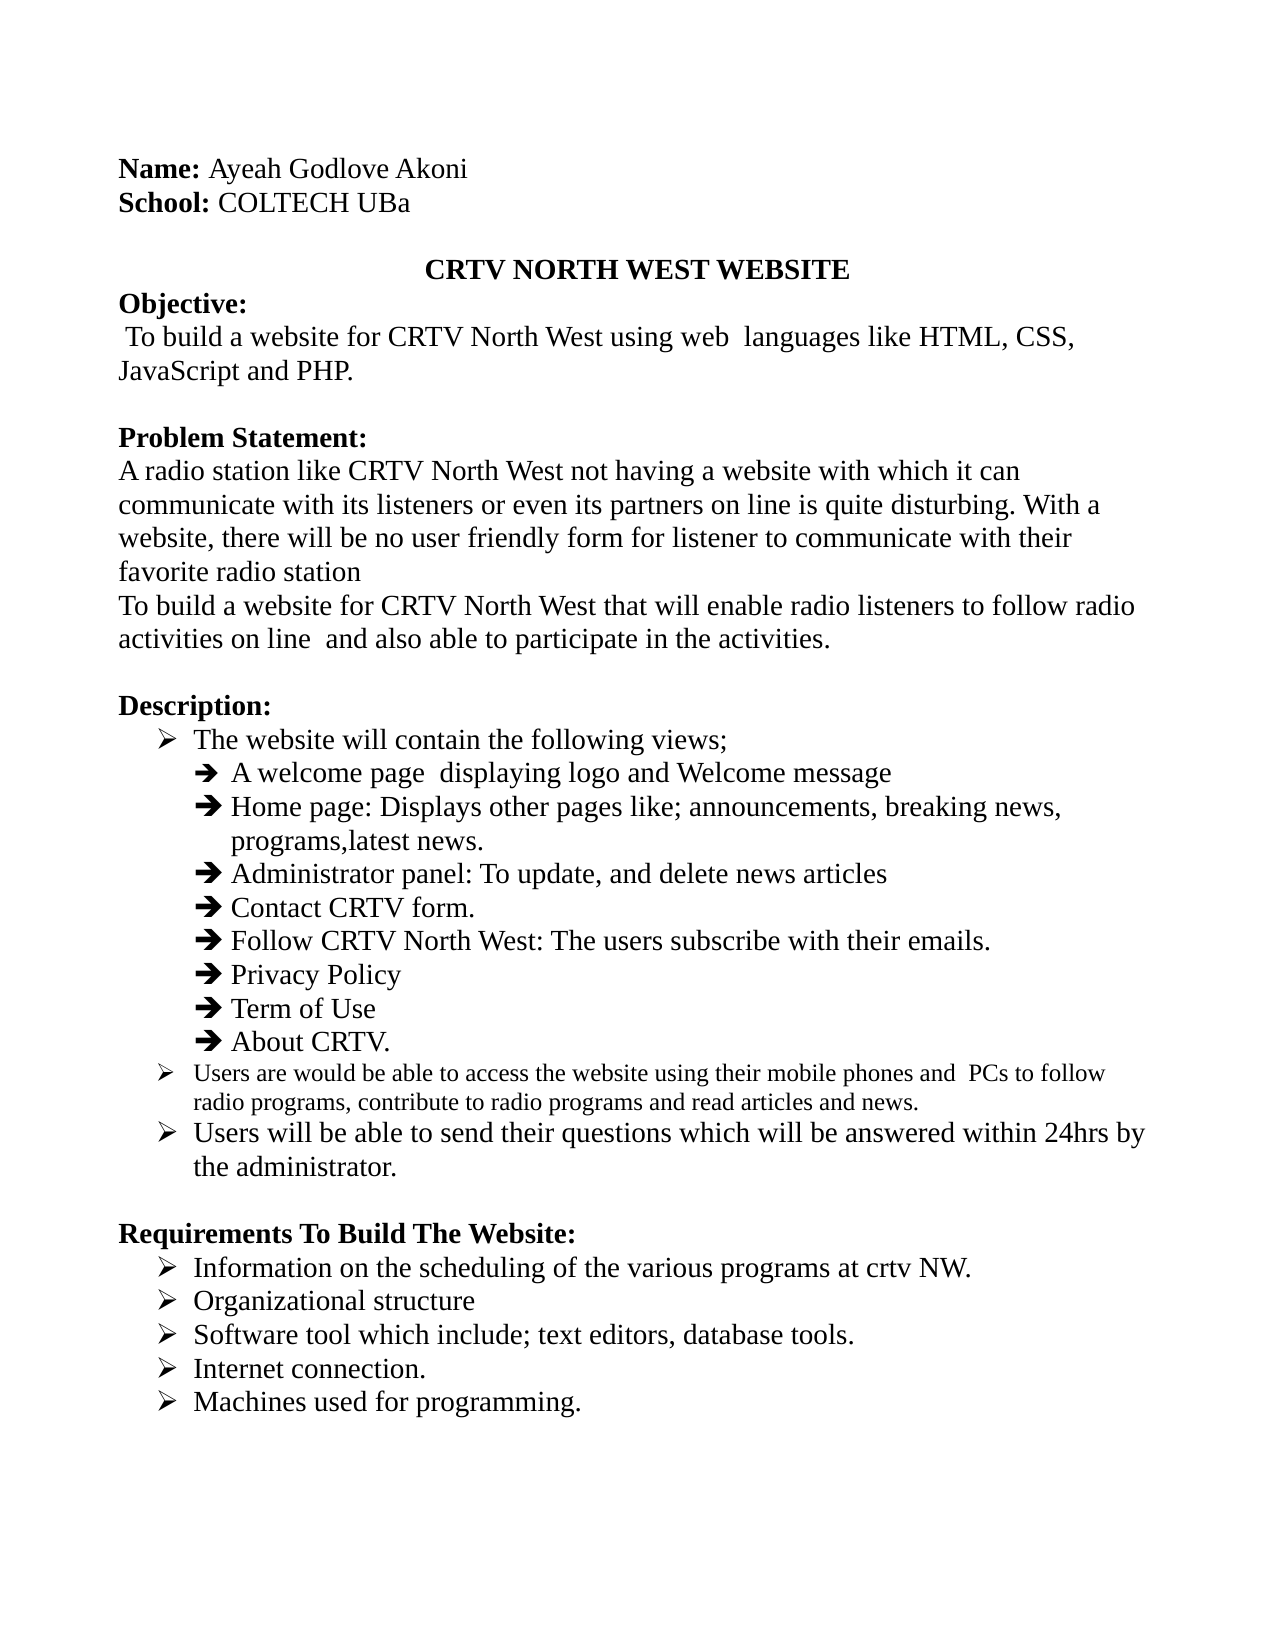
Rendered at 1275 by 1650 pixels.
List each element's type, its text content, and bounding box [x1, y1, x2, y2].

list Software tool which include; text editors, database tools. [156, 1317, 1157, 1351]
list About CRTV. [193, 1024, 1157, 1058]
text CRTV NORTH WEST WEBSITE [118, 252, 1157, 286]
list Information on the scheduling of the various programs at crtv NW. [156, 1250, 1157, 1283]
list A welcome page displaying logo and Welcome message [193, 756, 1157, 789]
list Internet connection. [156, 1351, 1157, 1384]
text Description: [118, 688, 1157, 722]
list Organizational structure [156, 1283, 1157, 1317]
text Problem Statement: [118, 420, 1157, 453]
list Privacy Policy [193, 957, 1157, 991]
text Requirements To Build The Website: [118, 1216, 1157, 1250]
list Machines used for programming. [156, 1384, 1157, 1418]
list Follow CRTV North West: The users subscribe with their emails. [193, 923, 1157, 957]
text To build a website for CRTV North West that will enable radio listeners to follow radio activities on line and also able to participate in the activities. [118, 588, 1157, 655]
list Users are would be able to access the website using their mobile phones and PCs to follow radio programs, contribute to radio programs and read articles and news. [156, 1058, 1157, 1116]
list Administrator panel: To update, and delete news articles [193, 856, 1157, 890]
text School: COLTECH UBa [118, 185, 1157, 219]
text A radio station like CRTV North West not having a website with which it can communicate with its listeners or even its partners on line is quite disturbing. With a website, there will be no user friendly form for listener to communicate with their favorite radio station [118, 453, 1157, 588]
list The website will contain the following views; [156, 722, 1157, 756]
text Objective: [118, 286, 1157, 319]
list Home page: Displays other pages like; announcements, breaking news, programs,latest news. [193, 789, 1157, 856]
list Term of Use [193, 991, 1157, 1024]
list Users will be able to send their questions which will be answered within 24hrs by the administrator. [156, 1116, 1157, 1183]
text Name: Ayeah Godlove Akoni [118, 152, 1157, 185]
list Contact CRTV form. [193, 890, 1157, 923]
text To build a website for CRTV North West using web languages like HTML, CSS, JavaScript and PHP. [118, 319, 1157, 386]
